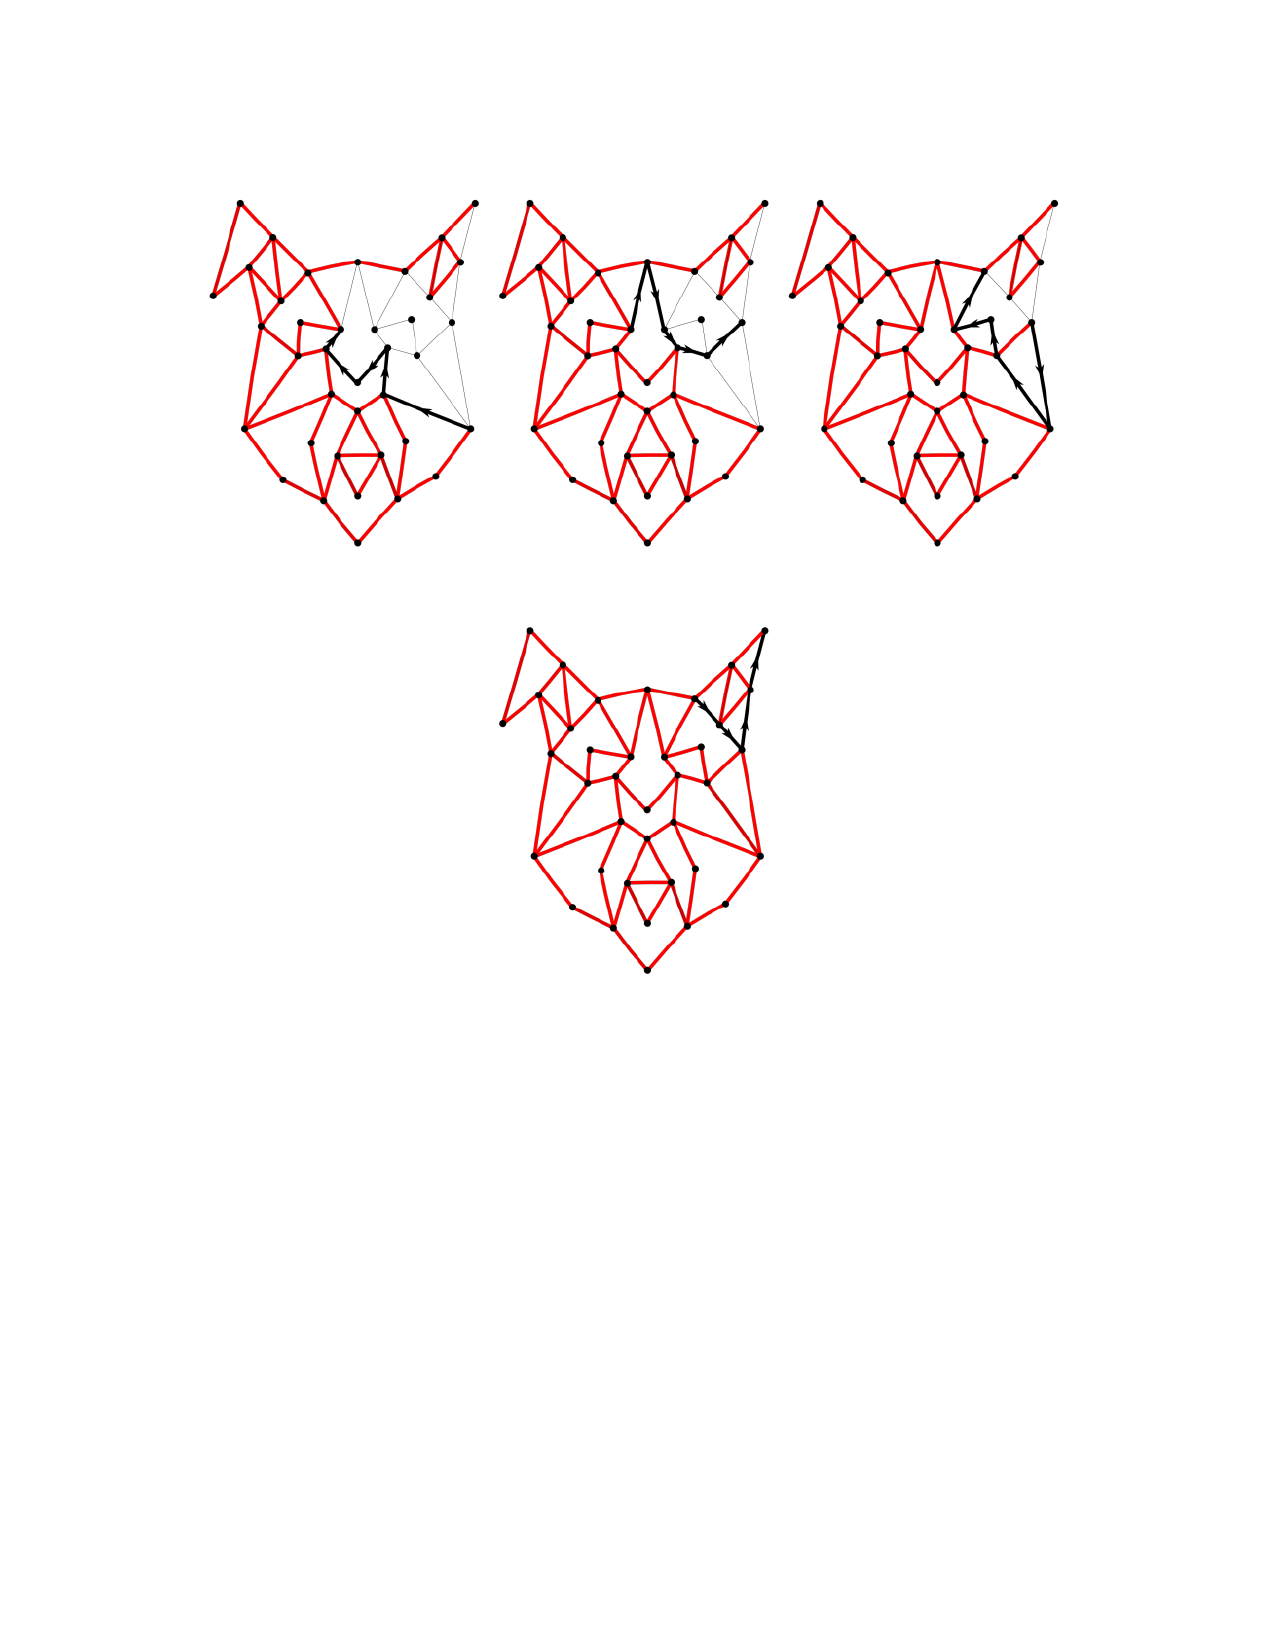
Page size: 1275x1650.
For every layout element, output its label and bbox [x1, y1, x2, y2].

picture [155, 118, 1121, 1483]
